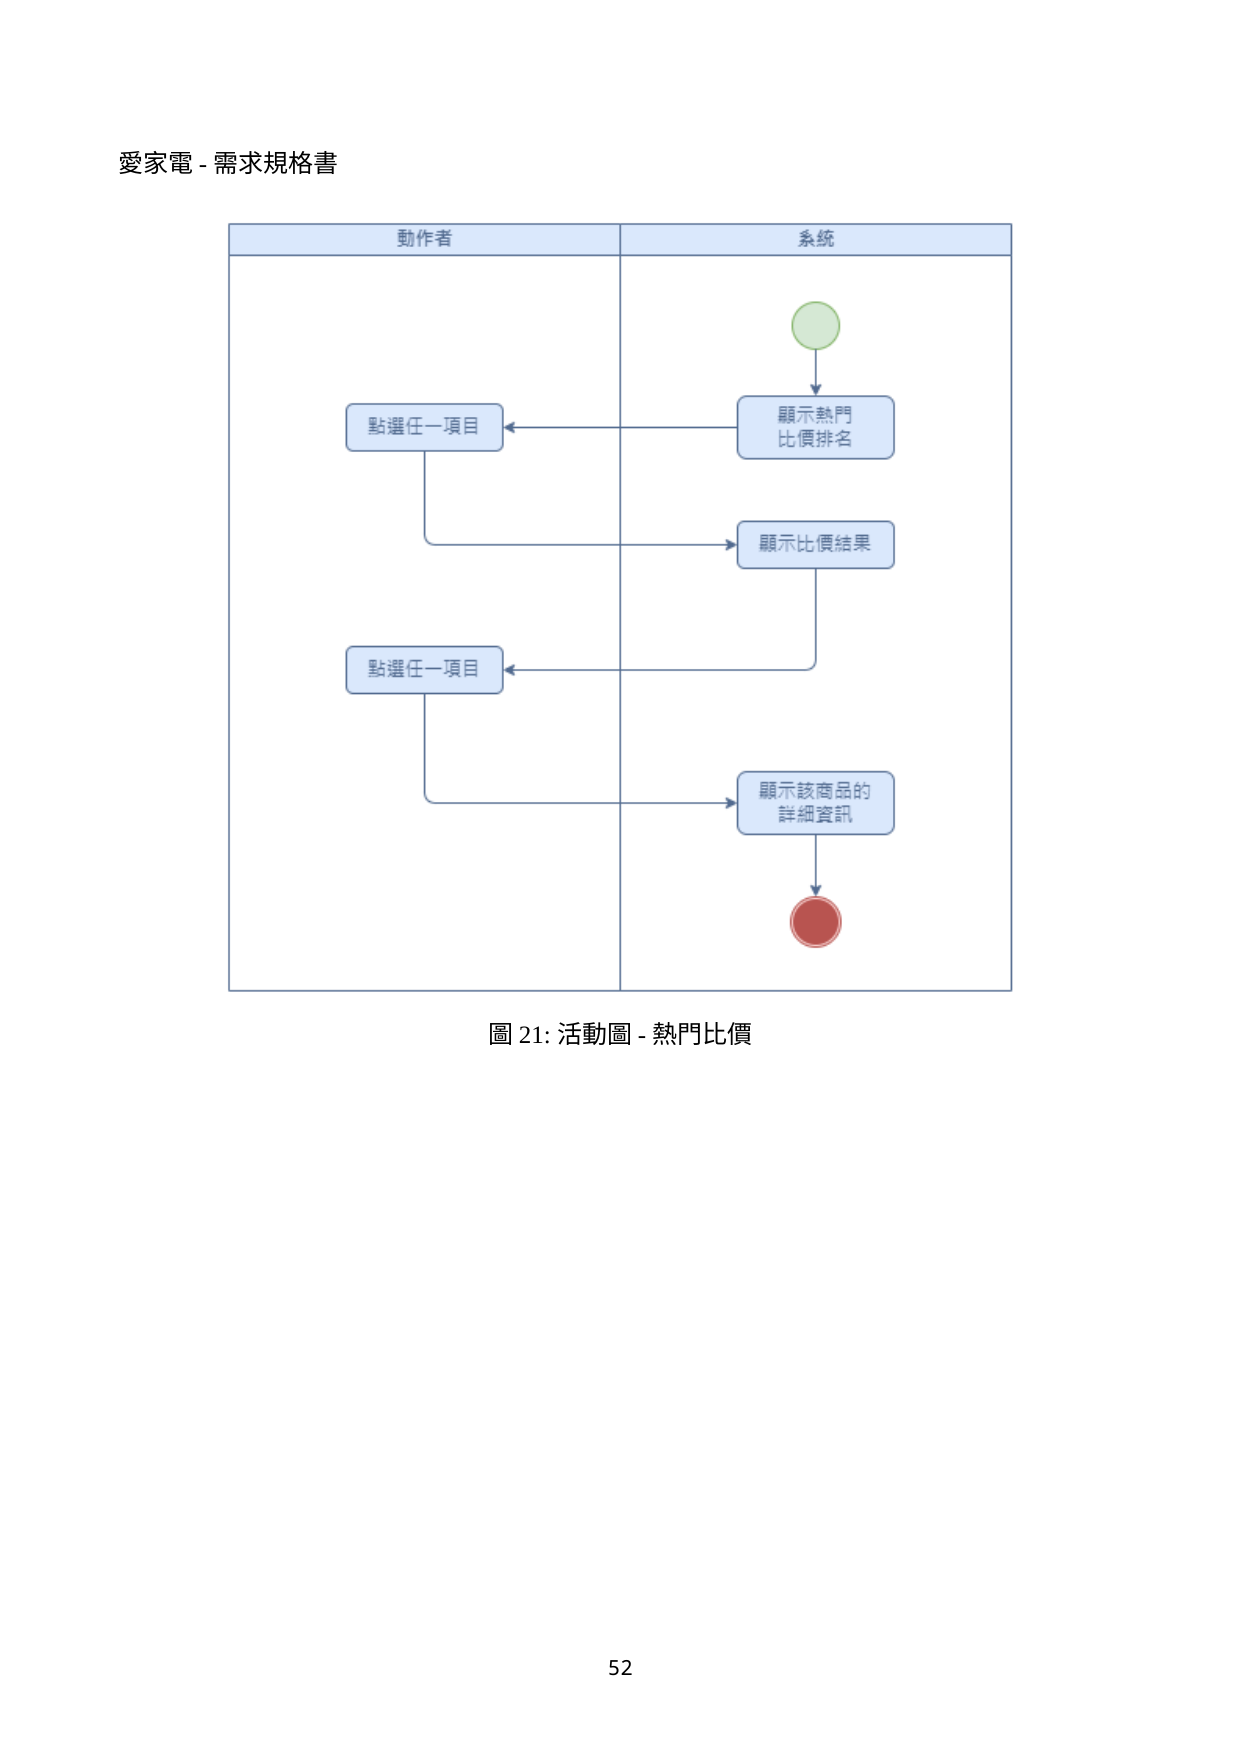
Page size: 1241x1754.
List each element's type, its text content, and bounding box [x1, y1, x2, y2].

text 圖 21: 活動圖 - 熱門比價 [216, 1006, 1024, 1051]
picture [216, 211, 1024, 1006]
